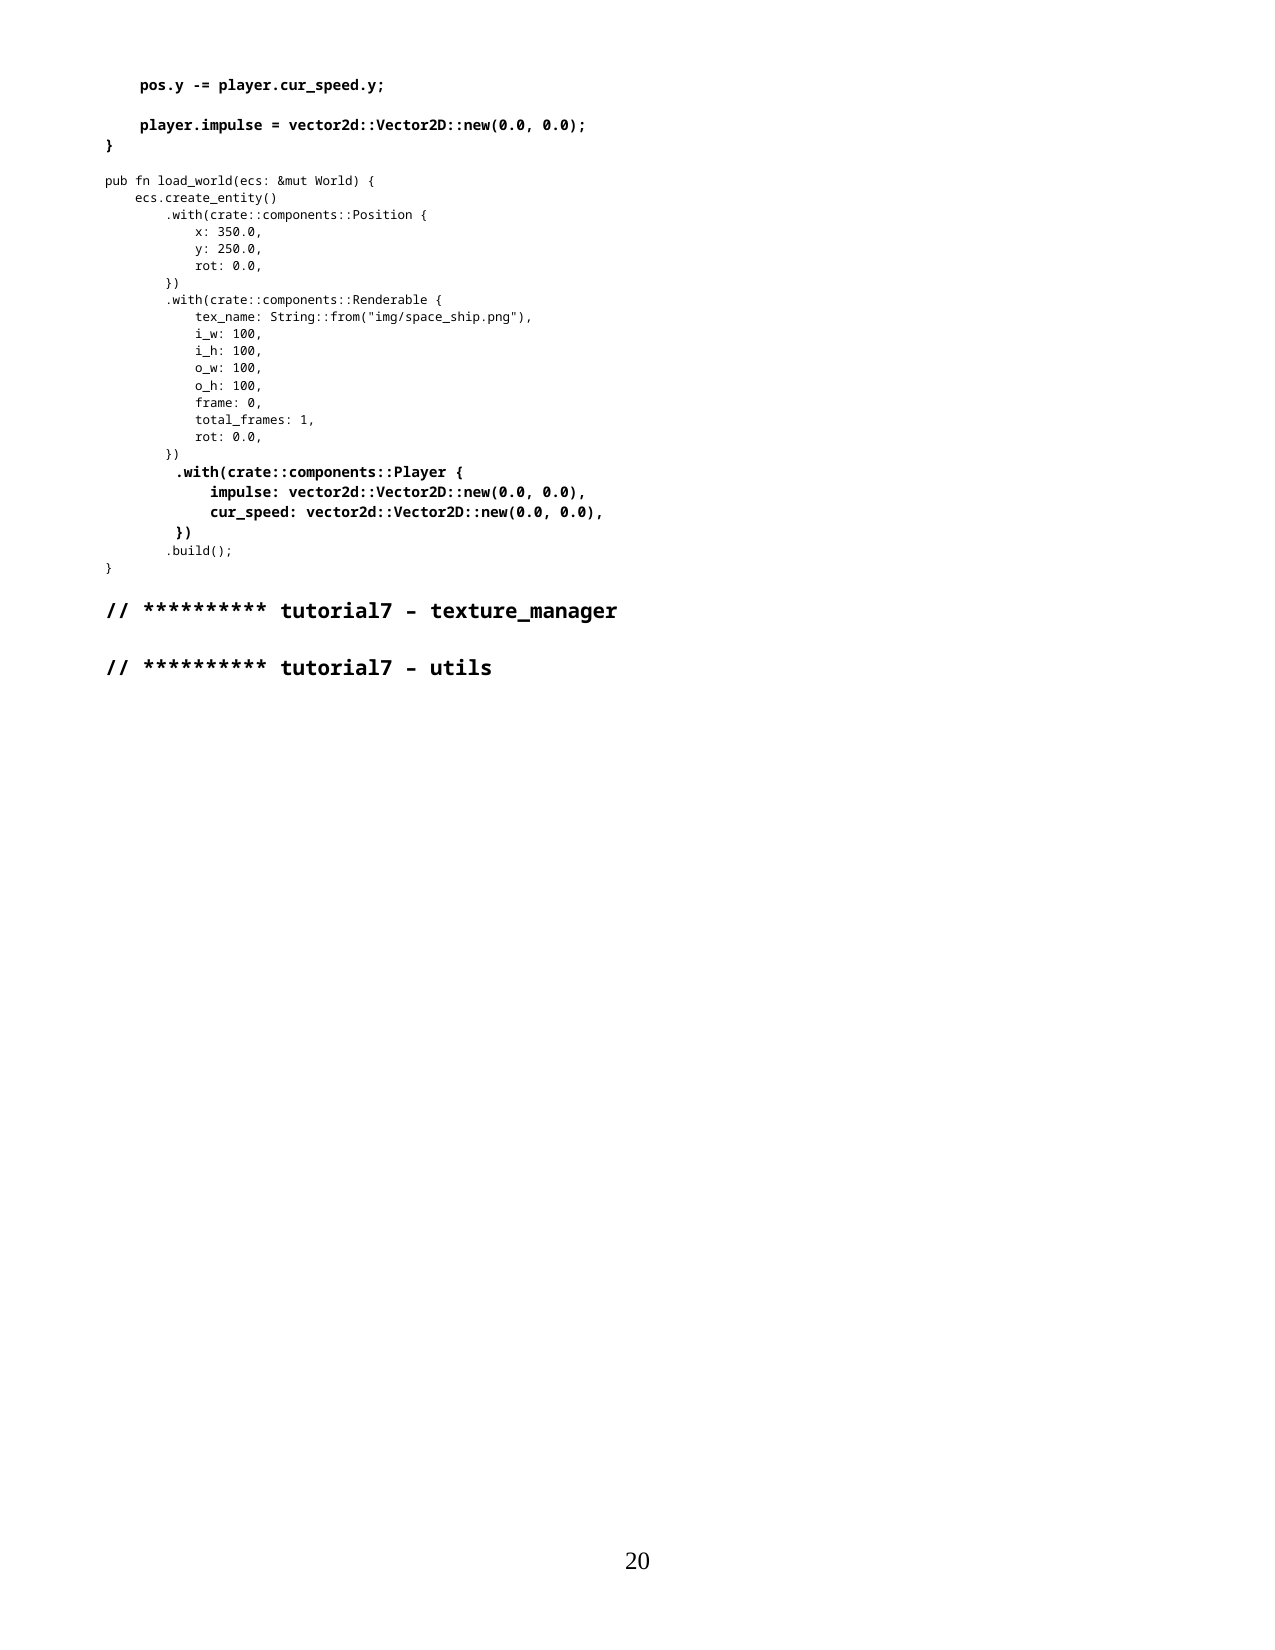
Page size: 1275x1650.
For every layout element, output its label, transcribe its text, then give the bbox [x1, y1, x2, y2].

text tex_name: String::from("img/space_ship.png"), [105, 308, 1170, 325]
text .with(crate::components::Renderable { [105, 291, 1170, 308]
text x: 350.0, [105, 223, 1170, 240]
text // ********** tutorial7 – texture_manager [105, 596, 1170, 624]
text i_h: 100, [105, 342, 1170, 359]
text } [105, 559, 1170, 576]
text rot: 0.0, [105, 428, 1170, 445]
text cur_speed: vector2d::Vector2D::new(0.0, 0.0), [105, 502, 1170, 522]
text }) [105, 522, 1170, 542]
text impulse: vector2d::Vector2D::new(0.0, 0.0), [105, 482, 1170, 502]
text player.impulse = vector2d::Vector2D::new(0.0, 0.0); [105, 115, 1170, 135]
text o_w: 100, [105, 359, 1170, 377]
text rot: 0.0, [105, 257, 1170, 274]
text pos.y -= player.cur_speed.y; [105, 75, 1170, 95]
text ecs.create_entity() [105, 189, 1170, 206]
text .with(crate::components::Position { [105, 206, 1170, 223]
text frame: 0, [105, 394, 1170, 411]
text pub fn load_world(ecs: &mut World) { [105, 172, 1170, 189]
text total_frames: 1, [105, 411, 1170, 428]
text y: 250.0, [105, 240, 1170, 257]
text i_w: 100, [105, 325, 1170, 342]
text }) [105, 445, 1170, 462]
text .build(); [105, 542, 1170, 559]
text // ********** tutorial7 – utils [105, 653, 1170, 681]
text .with(crate::components::Player { [105, 462, 1170, 482]
text o_h: 100, [105, 377, 1170, 394]
text } [105, 135, 1170, 154]
text }) [105, 274, 1170, 291]
